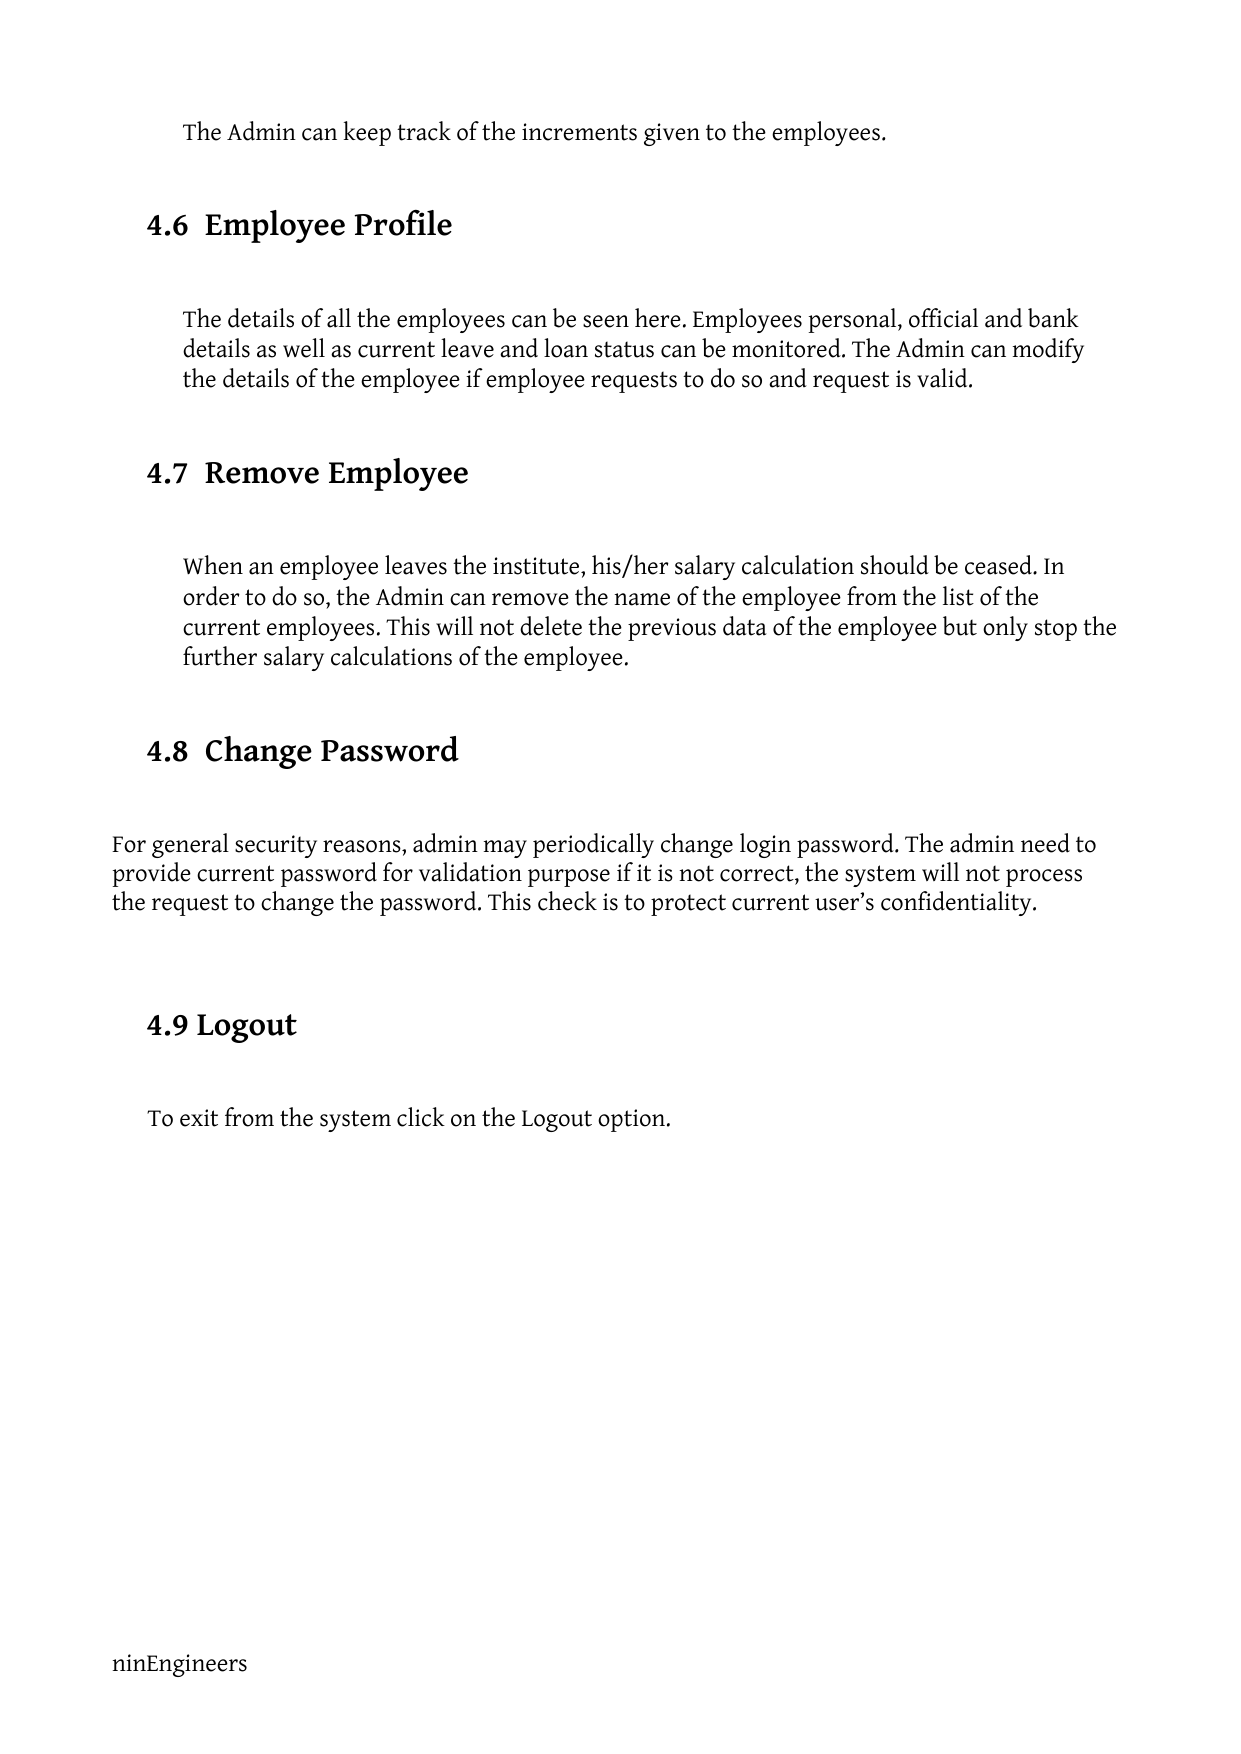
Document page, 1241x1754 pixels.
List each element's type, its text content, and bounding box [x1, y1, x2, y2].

text For general security reasons, admin may periodically change login password. The admin need to provide current password for validation purpose if it is not correct, the system will not process the request to change the password. This check is to protect current user’s confidentiality. [112, 831, 1122, 917]
list 4.6 Employee Profile [146, 207, 1121, 245]
list 4.9 Logout [146, 1006, 1121, 1044]
list 4.7 Remove Employee [146, 454, 1121, 493]
text To exit from the system click on the Logout option. [147, 1104, 1122, 1133]
list When an employee leaves the institute, his/her salary calculation should be ceased. In order to do so, the Admin can remove the name of the employee from the list of the current employees. This will not delete the previous data of the employee but only stop the further salary calculations of the employee. [183, 553, 1122, 673]
list The details of all the employees can be seen here. Employees personal, official and bank details as well as current leave and loan status can be monitored. The Admin can modify the details of the employee if employee requests to do so and request is valid. [183, 305, 1122, 395]
list The Admin can keep track of the increments given to the employees. [183, 118, 1122, 147]
list 4.8 Change Password [146, 732, 1121, 771]
